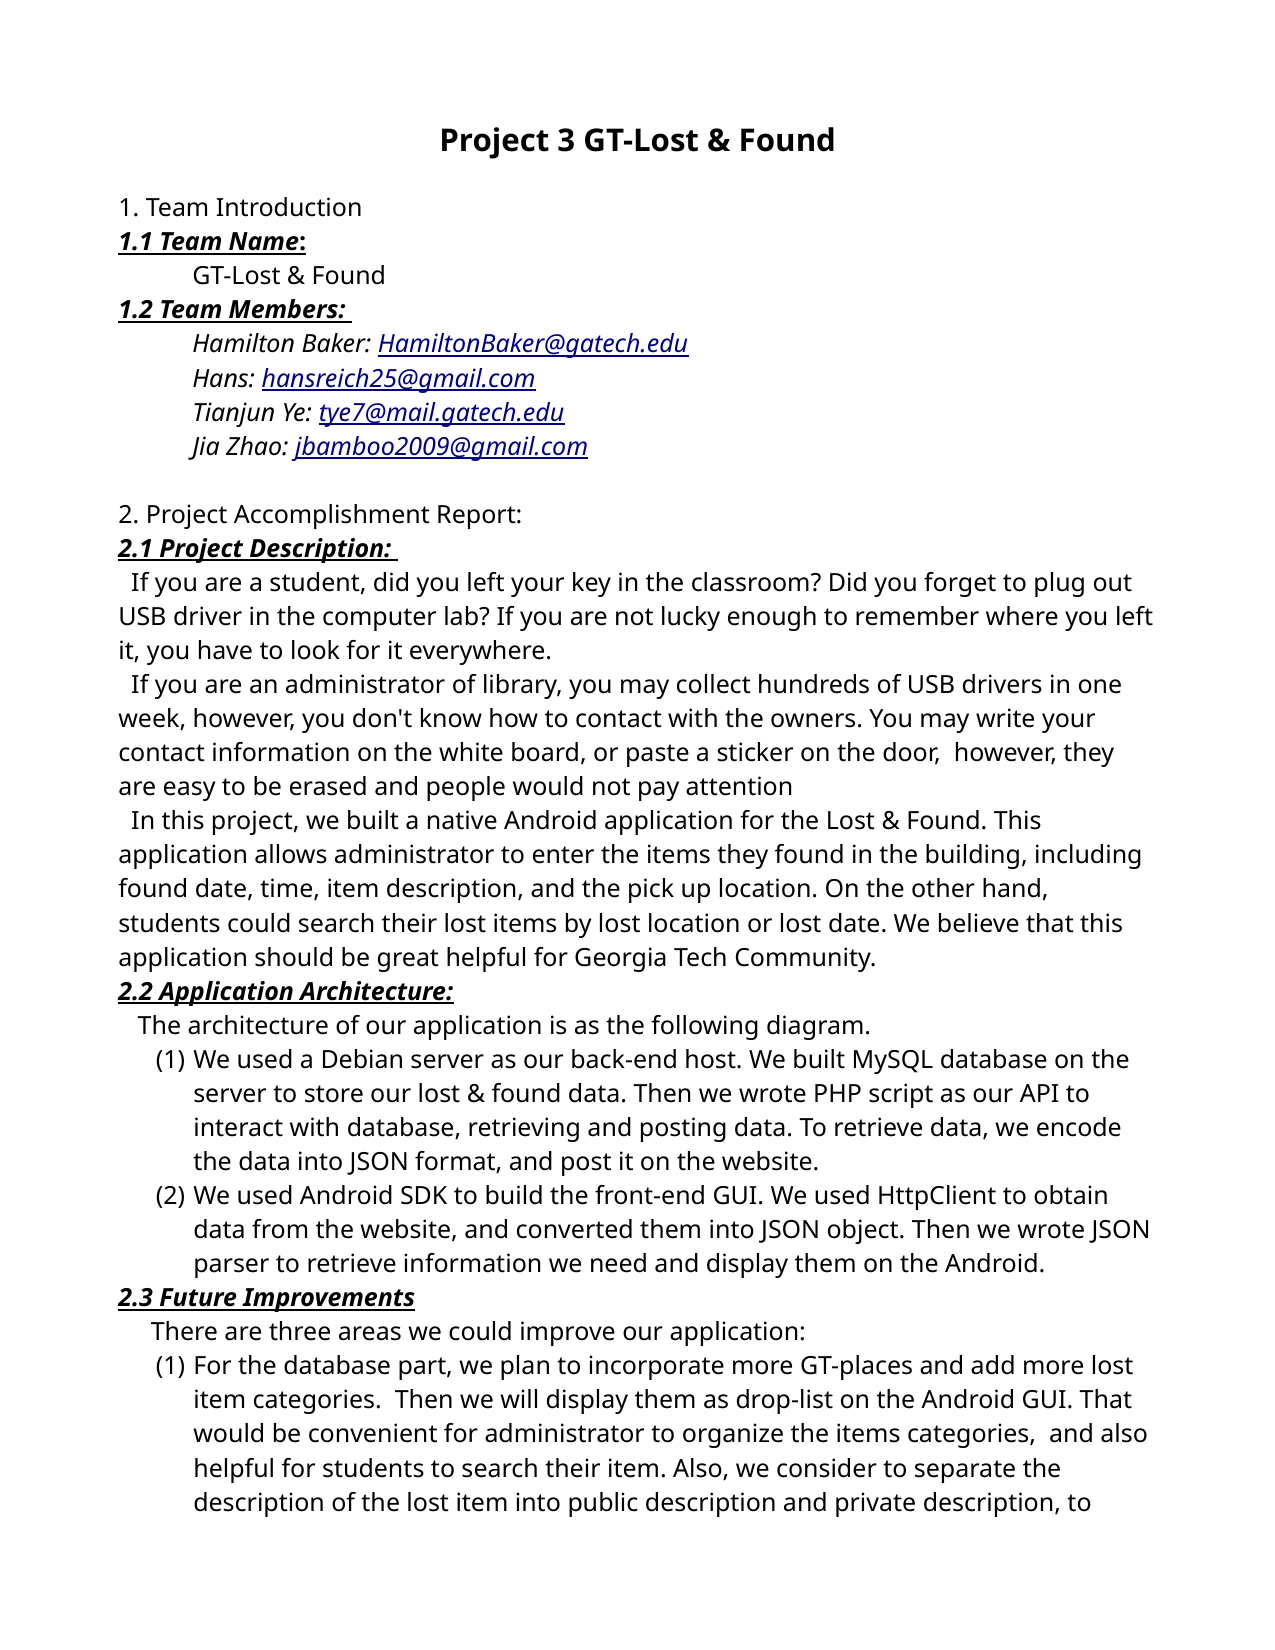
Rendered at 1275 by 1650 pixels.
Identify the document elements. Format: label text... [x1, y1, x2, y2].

text If you are a student, did you left your key in the classroom? Did you forget to plug out USB driver in the computer lab? If you are not lucky enough to remember where you left it, you have to look for it everywhere. [118, 564, 1157, 667]
text The architecture of our application is as the following diagram. [118, 1007, 1157, 1041]
text 2.1 Project Description: [118, 531, 1157, 564]
list For the database part, we plan to incorporate more GT-places and add more lost item categories. Then we will display them as drop-list on the Android GUI. That would be convenient for administrator to organize the items categories, and also helpful for students to search their item. Also, we consider to separate the description of the lost item into public description and private description, to [156, 1348, 1157, 1518]
text In this project, we built a native Android application for the Lost & Found. This application allows administrator to enter the items they found in the building, including found date, time, item description, and the pick up location. On the other hand, students could search their lost items by lost location or lost date. We believe that this application should be great helpful for Georgia Tech Community. [118, 803, 1157, 973]
text 1.2 Team Members: [118, 292, 1157, 326]
text Jia Zhao: jbamboo2009@gmail.com [192, 428, 1157, 462]
text 1. Team Introduction [118, 190, 1157, 224]
text There are three areas we could improve our application: [118, 1314, 1157, 1348]
list We used Android SDK to build the front-end GUI. We used HttpClient to obtain data from the website, and converted them into JSON object. Then we wrote JSON parser to retrieve information we need and display them on the Android. [156, 1178, 1157, 1280]
text 2.3 Future Improvements [118, 1280, 1157, 1314]
text Project 3 GT-Lost & Found [118, 118, 1157, 161]
text 2.2 Application Architecture: [118, 973, 1157, 1007]
text Hans: hansreich25@gmail.com [192, 360, 1157, 394]
text If you are an administrator of library, you may collect hundreds of USB drivers in one week, however, you don't know how to contact with the owners. You may write your contact information on the white board, or paste a sticker on the door, however, they are easy to be erased and people would not pay attention [118, 667, 1157, 803]
text 2. Project Accomplishment Report: [118, 496, 1157, 531]
text 1.1 Team Name: [118, 224, 1157, 258]
list We used a Debian server as our back-end host. We built MySQL database on the server to store our lost & found data. Then we wrote PHP script as our API to interact with database, retrieving and posting data. To retrieve data, we encode the data into JSON format, and post it on the website. [156, 1041, 1157, 1178]
text Hamilton Baker: HamiltonBaker@gatech.edu [192, 326, 1157, 360]
text GT-Lost & Found [192, 258, 1157, 292]
text Tianjun Ye: tye7@mail.gatech.edu [192, 394, 1157, 428]
